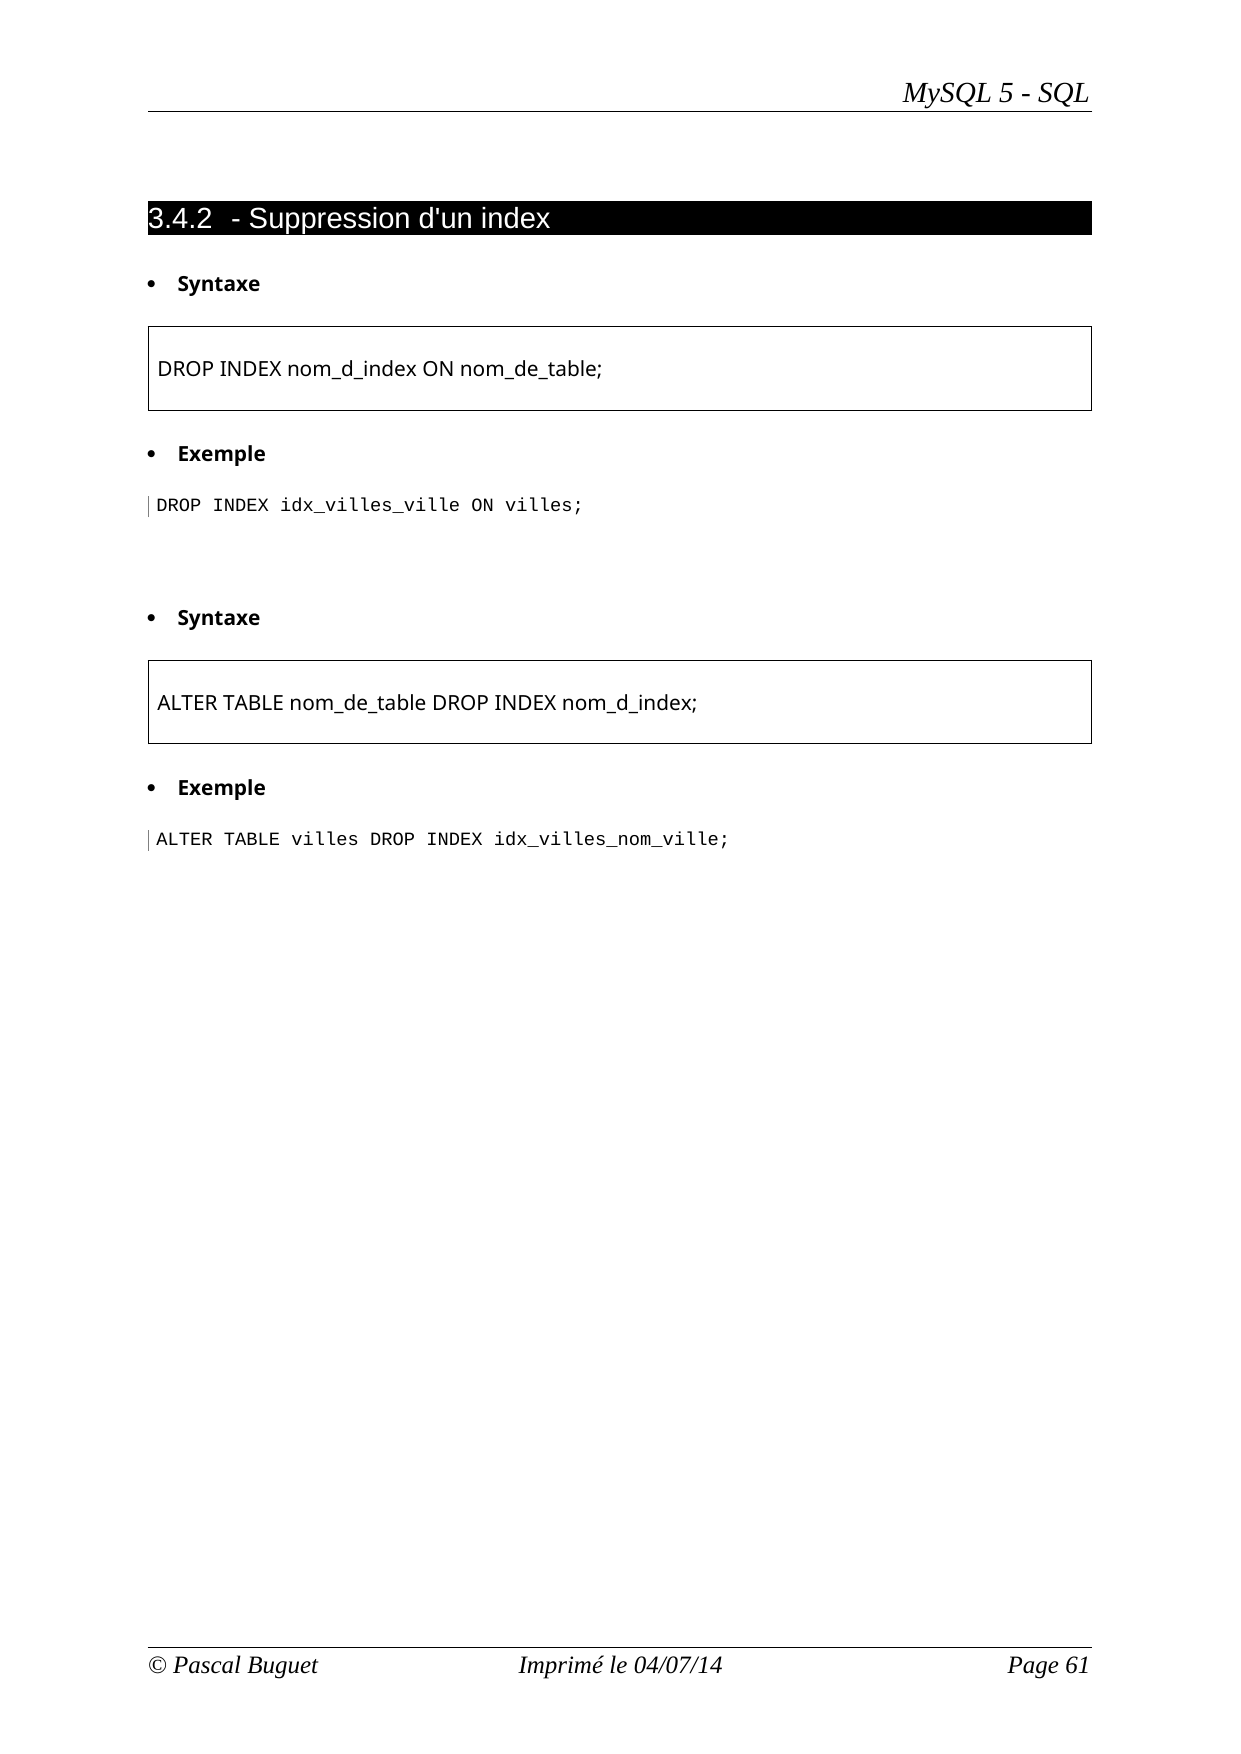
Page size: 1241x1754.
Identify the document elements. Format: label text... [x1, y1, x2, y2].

text DROP INDEX nom_d_index ON nom_de_table; [149, 327, 1091, 410]
text ALTER TABLE villes DROP INDEX idx_villes_nom_ville; [149, 830, 1092, 851]
text ALTER TABLE nom_de_table DROP INDEX nom_d_index; [149, 661, 1091, 743]
subtitle - Suppression d'un index [148, 201, 1092, 235]
list Exemple [148, 773, 1063, 801]
list Syntaxe [148, 269, 1063, 298]
list Syntaxe [148, 603, 1063, 631]
text DROP INDEX idx_villes_ville ON villes; [149, 496, 1092, 517]
list Exemple [148, 439, 1063, 468]
